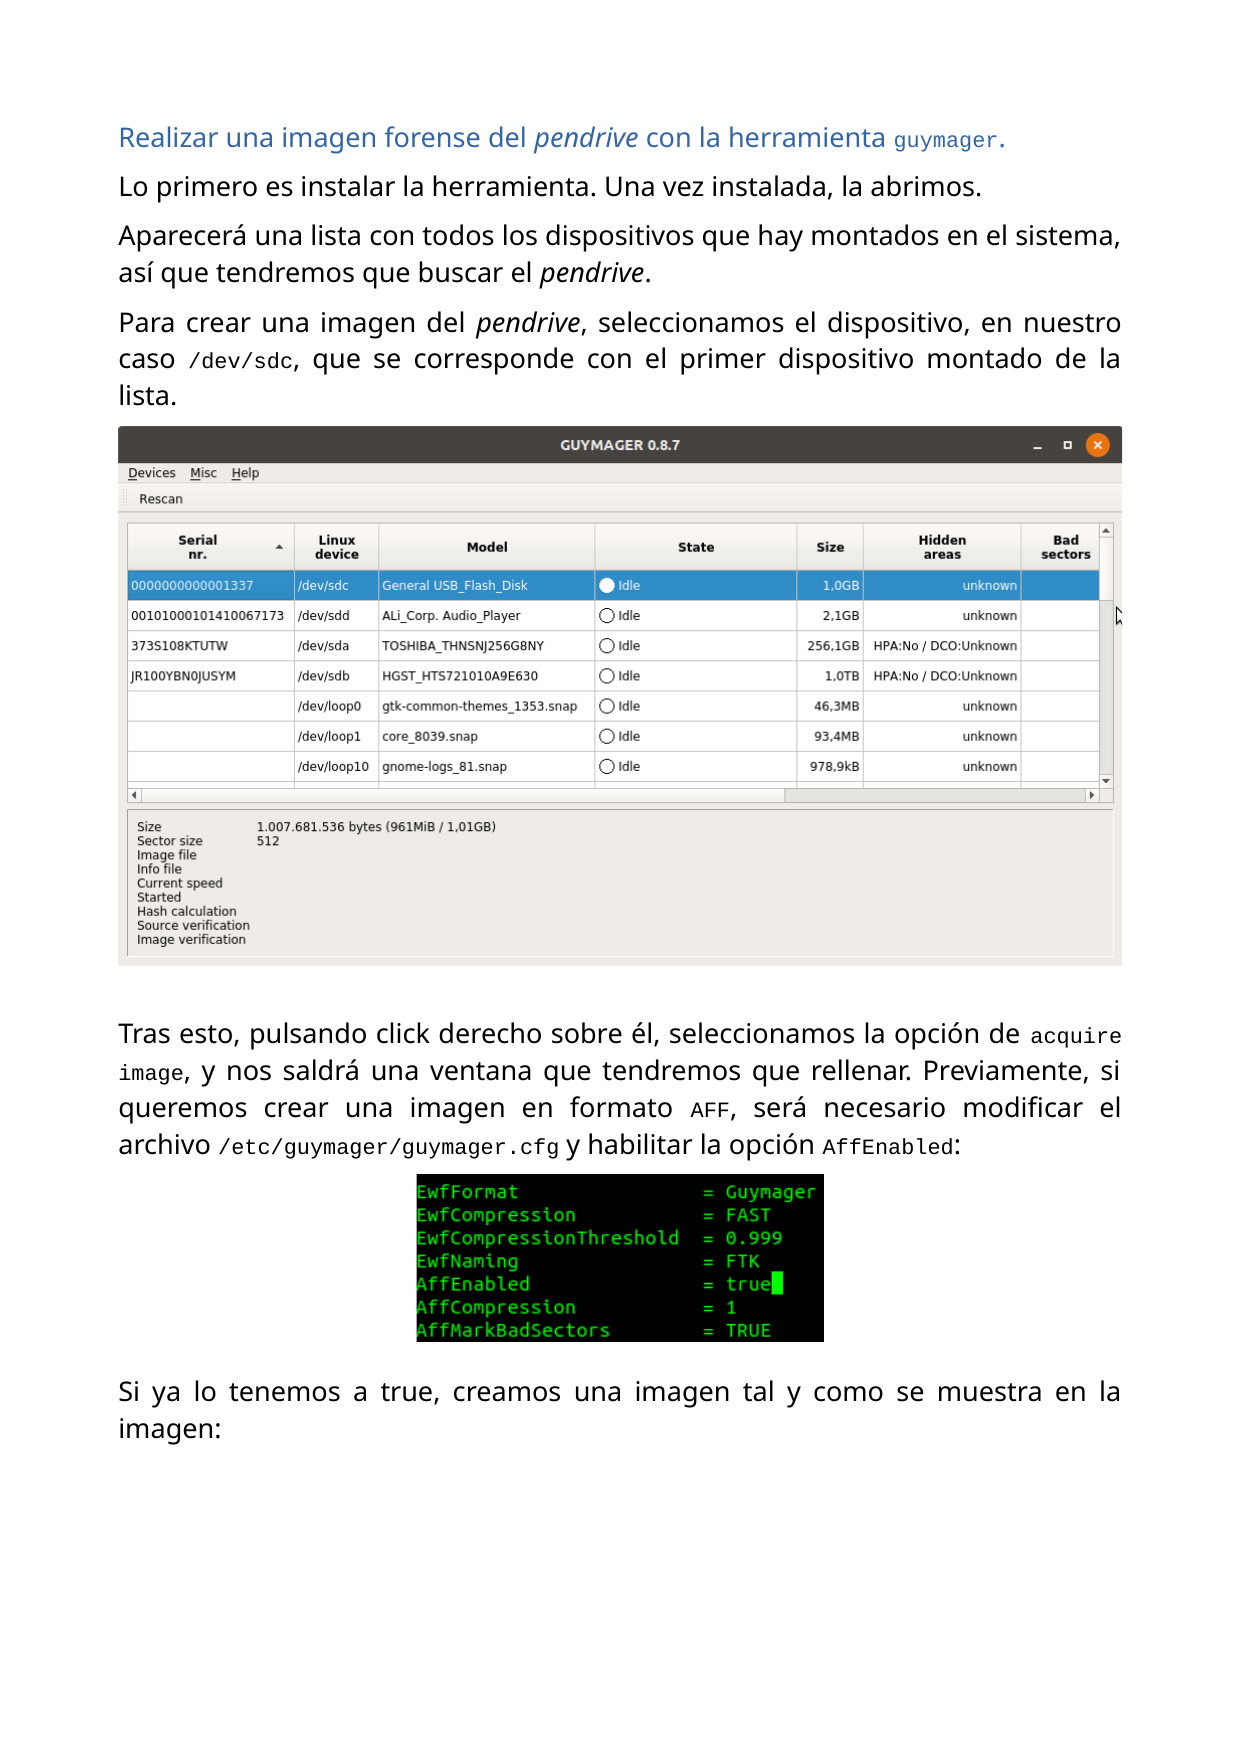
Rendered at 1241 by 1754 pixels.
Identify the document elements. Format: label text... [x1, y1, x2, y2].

text Para crear una imagen del pendrive, seleccionamos el dispositivo, en nuestro caso /dev/sdc, que se corresponde con el primer dispositivo montado de la lista. [118, 303, 1122, 414]
picture [118, 426, 1123, 966]
text Tras esto, pulsando click derecho sobre él, seleccionamos la opción de acquire image, y nos saldrá una ventana que tendremos que rellenar. Previamente, si queremos crear una imagen en formato AFF, será necesario modificar el archivo /etc/guymager/guymager.cfg y habilitar la opción AffEnabled: [118, 1015, 1122, 1162]
text Lo primero es instalar la herramienta. Una vez instalada, la abrimos. [118, 167, 1122, 204]
text Aparecerá una lista con todos los dispositivos que hay montados en el sistema, así que tendremos que buscar el pendrive. [118, 217, 1122, 291]
picture [416, 1174, 824, 1342]
text Si ya lo tenemos a true, creamos una imagen tal y como se muestra en la imagen: [118, 1372, 1122, 1446]
text Realizar una imagen forense del pendrive con la herramienta guymager. [118, 118, 1122, 155]
